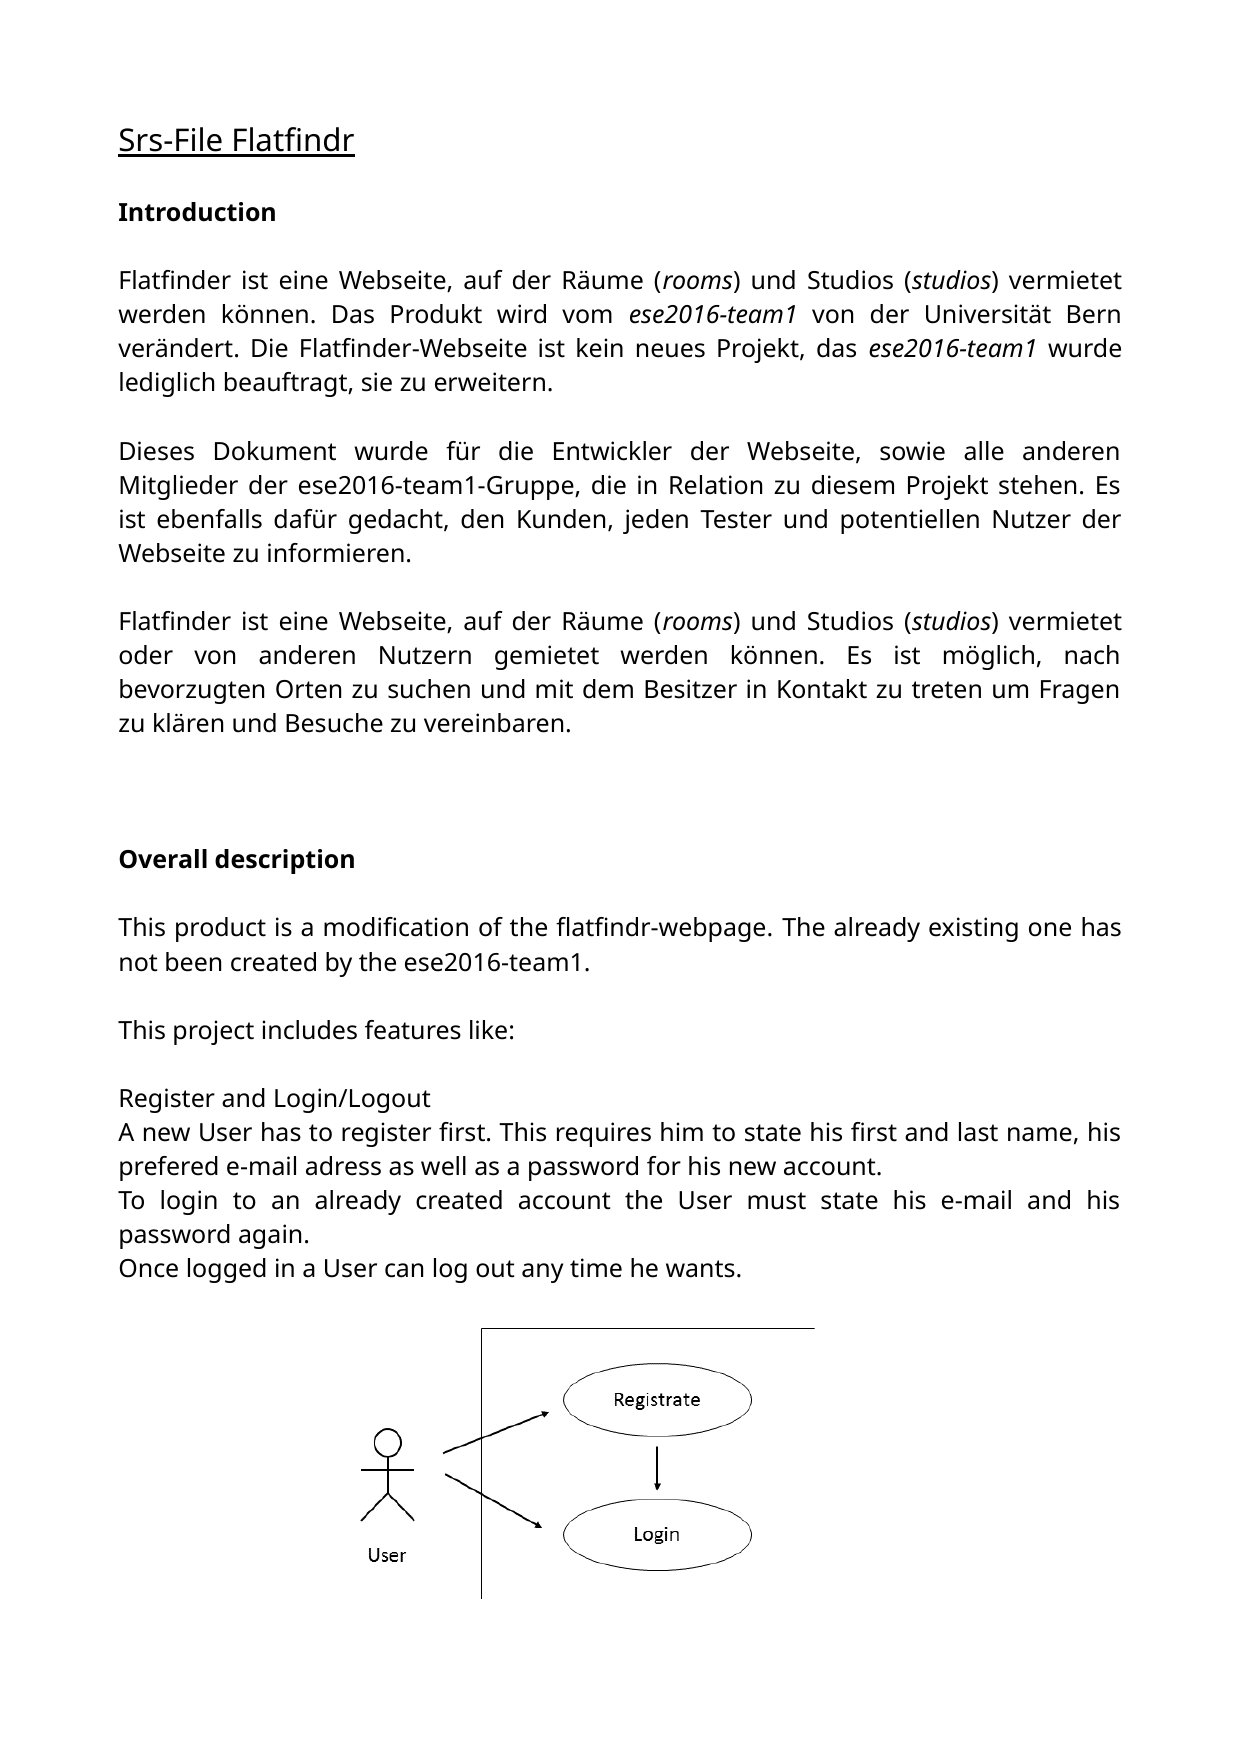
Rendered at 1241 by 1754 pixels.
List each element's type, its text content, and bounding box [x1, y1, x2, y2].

text Once logged in a User can log out any time he wants. [118, 1251, 1122, 1285]
text Dieses Dokument wurde für die Entwickler der Webseite, sowie alle anderen Mitglieder der ese2016-team1-Gruppe, die in Relation zu diesem Projekt stehen. Es ist ebenfalls dafür gedacht, den Kunden, jeden Tester und potentiellen Nutzer der Webseite zu informieren. [118, 433, 1122, 569]
text Flatfinder ist eine Webseite, auf der Räume (rooms) und Studios (studios) vermietet werden können. Das Produkt wird vom ese2016-team1 von der Universität Bern verändert. Die Flatfinder-Webseite ist kein neues Projekt, das ese2016-team1 wurde lediglich beauftragt, sie zu erweitern. [118, 263, 1122, 399]
text This product is a modification of the flatfindr-webpage. The already existing one has not been created by the ese2016-team1. [118, 910, 1122, 978]
text Overall description [118, 842, 1122, 876]
text To login to an already created account the User must state his e-mail and his password again. [118, 1183, 1122, 1251]
text This project includes features like: [118, 1012, 1122, 1046]
text Srs-File Flatfindr [118, 118, 1122, 161]
text A new User has to register first. This requires him to state his first and last name, his prefered e-mail adress as well as a password for his new account. [118, 1114, 1122, 1183]
text Introduction [118, 195, 1122, 229]
text Flatfinder ist eine Webseite, auf der Räume (rooms) und Studios (studios) vermietet oder von anderen Nutzern gemietet werden können. Es ist möglich, nach bevorzugten Orten zu suchen und mit dem Besitzer in Kontakt zu treten um Fragen zu klären und Besuche zu vereinbaren. [118, 603, 1122, 740]
text Register and Login/Logout [118, 1080, 1122, 1114]
